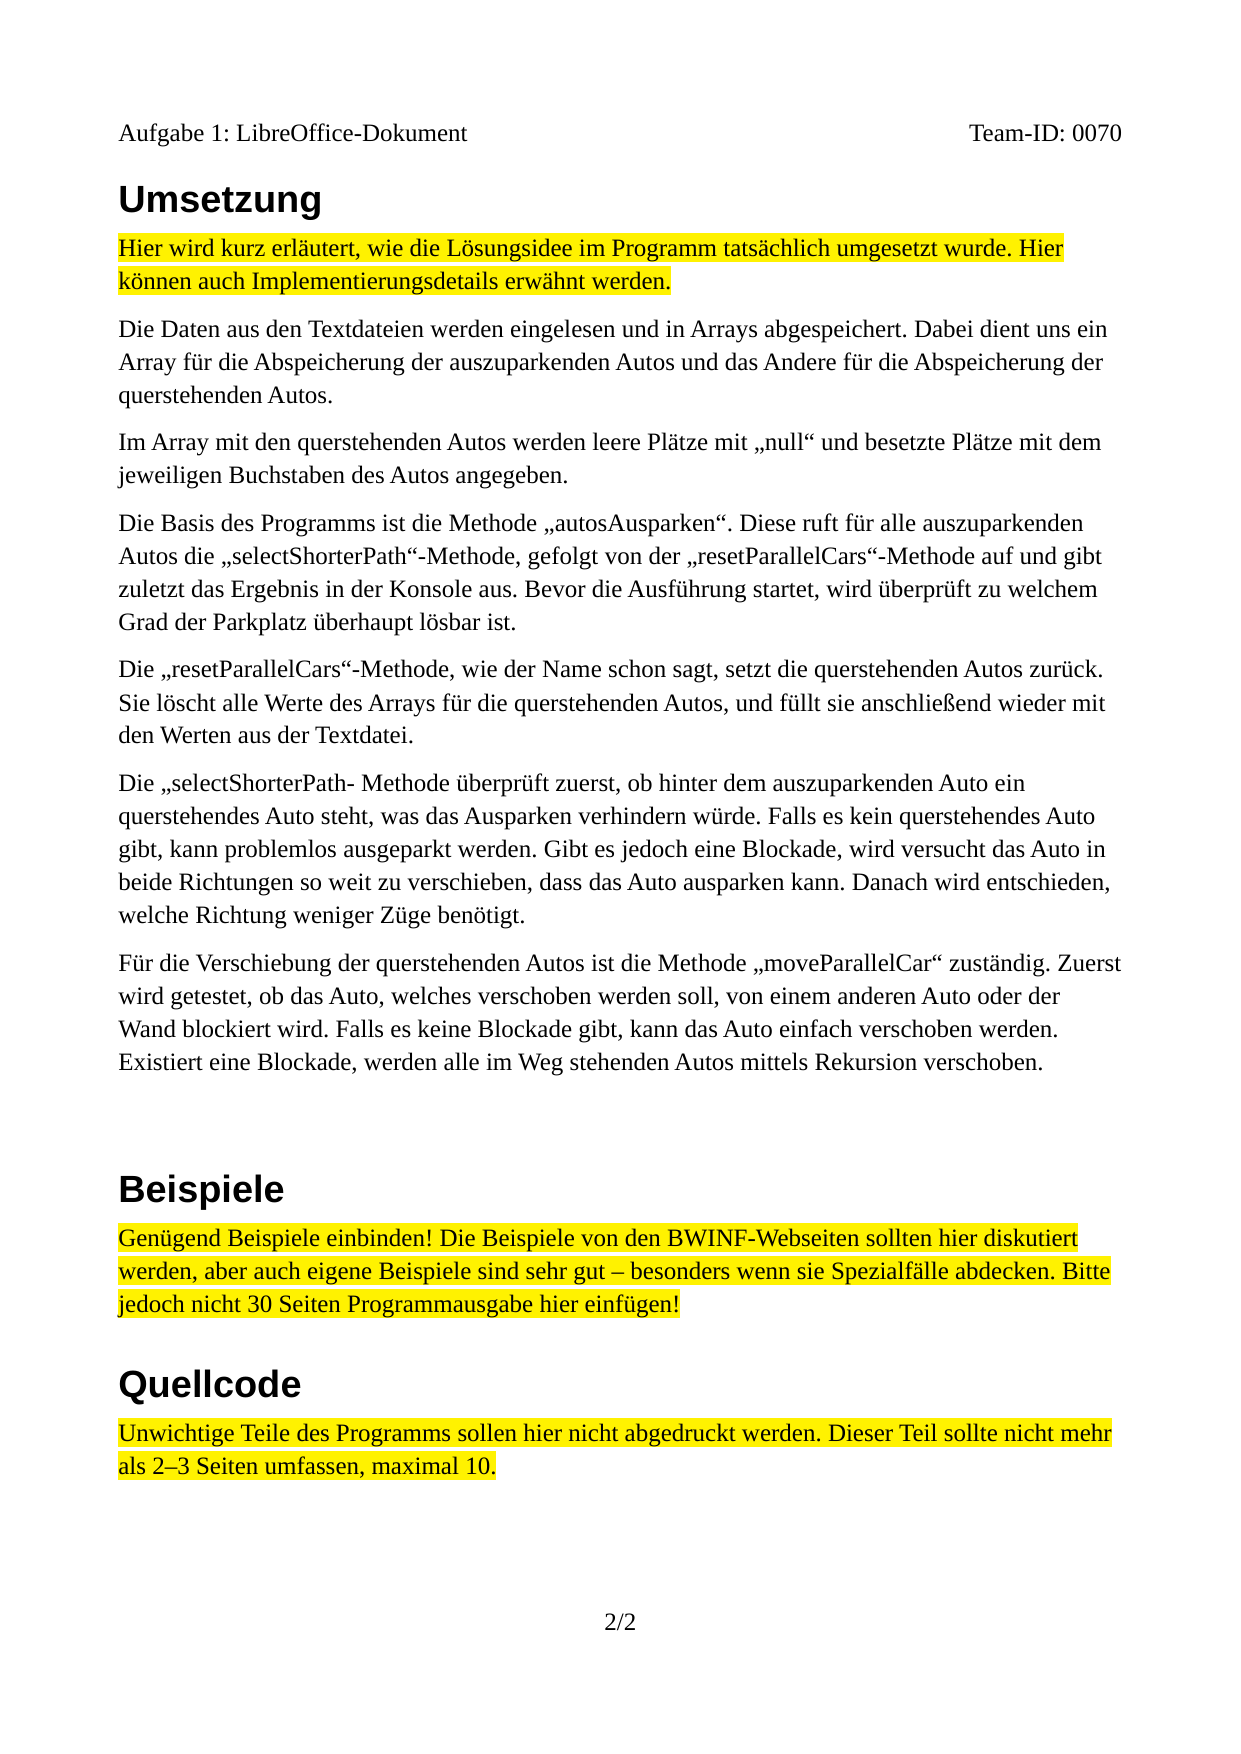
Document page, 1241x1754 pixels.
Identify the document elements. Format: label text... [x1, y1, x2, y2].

subtitle Quellcode [118, 1362, 1122, 1406]
text Die Daten aus den Textdateien werden eingelesen und in Arrays abgespeichert. Dabei dient uns ein Array für die Abspeicherung der auszuparkenden Autos und das Andere für die Abspeicherung der querstehenden Autos. [118, 314, 1122, 408]
text Für die Verschiebung der querstehenden Autos ist die Methode „moveParallelCar“ zuständig. Zuerst wird getestet, ob das Auto, welches verschoben werden soll, von einem anderen Auto oder der Wand blockiert wird. Falls es keine Blockade gibt, kann das Auto einfach verschoben werden. Existiert eine Blockade, werden alle im Weg stehenden Autos mittels Rekursion verschoben. [118, 948, 1122, 1076]
text Im Array mit den querstehenden Autos werden leere Plätze mit „null“ und besetzte Plätze mit dem jeweiligen Buchstaben des Autos angegeben. [118, 427, 1122, 489]
text Die Basis des Programms ist die Methode „autosAusparken“. Diese ruft für alle auszuparkenden Autos die „selectShorterPath“-Methode, gefolgt von der „resetParallelCars“-Methode auf und gibt zuletzt das Ergebnis in der Konsole aus. Bevor die Ausführung startet, wird überprüft zu welchem Grad der Parkplatz überhaupt lösbar ist. [118, 508, 1122, 636]
text Die „resetParallelCars“-Methode, wie der Name schon sagt, setzt die querstehenden Autos zurück. Sie löscht alle Werte des Arrays für die querstehenden Autos, und füllt sie anschließend wieder mit den Werten aus der Textdatei. [118, 654, 1122, 749]
text Genügend Beispiele einbinden! Die Beispiele von den BWINF-Webseiten sollten hier diskutiert werden, aber auch eigene Beispiele sind sehr gut – besonders wenn sie Spezialfälle abdecken. Bitte jedoch nicht 30 Seiten Programmausgabe hier einfügen! [118, 1223, 1122, 1318]
text Hier wird kurz erläutert, wie die Lösungsidee im Programm tatsächlich umgesetzt wurde. Hier können auch Implementierungsdetails erwähnt werden. [118, 233, 1122, 295]
text Die „selectShorterPath- Methode überprüft zuerst, ob hinter dem auszuparkenden Auto ein querstehendes Auto steht, was das Ausparken verhindern würde. Falls es kein querstehendes Auto gibt, kann problemlos ausgeparkt werden. Gibt es jedoch eine Blockade, wird versucht das Auto in beide Richtungen so weit zu verschieben, dass das Auto ausparken kann. Danach wird entschieden, welche Richtung weniger Züge benötigt. [118, 768, 1122, 929]
subtitle Beispiele [118, 1167, 1122, 1211]
subtitle Umsetzung [118, 177, 1122, 221]
text Unwichtige Teile des Programms sollen hier nicht abgedruckt werden. Dieser Teil sollte nicht mehr als 2–3 Seiten umfassen, maximal 10. [118, 1418, 1122, 1480]
